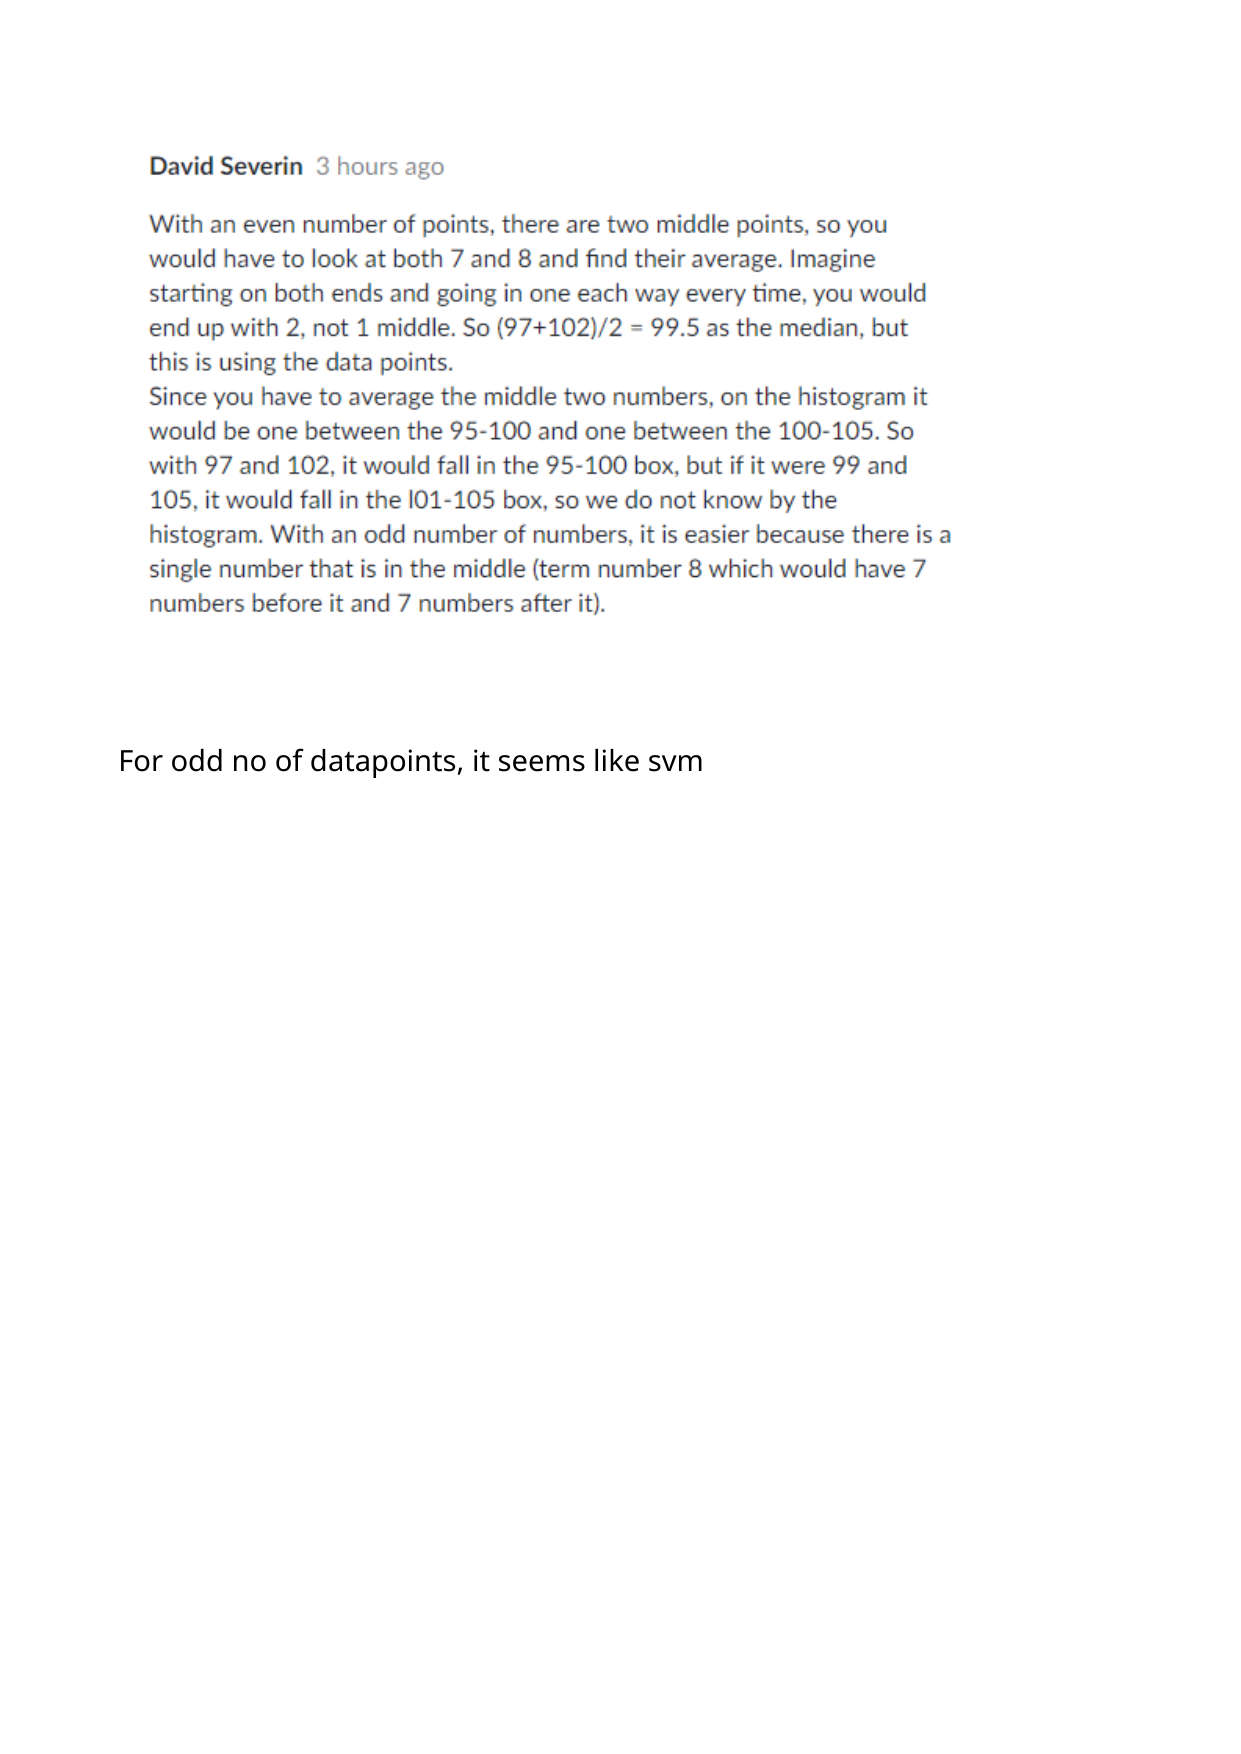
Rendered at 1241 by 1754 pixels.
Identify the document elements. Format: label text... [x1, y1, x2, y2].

picture [146, 140, 982, 623]
text For odd no of datapoints, it seems like svm [118, 740, 1122, 780]
